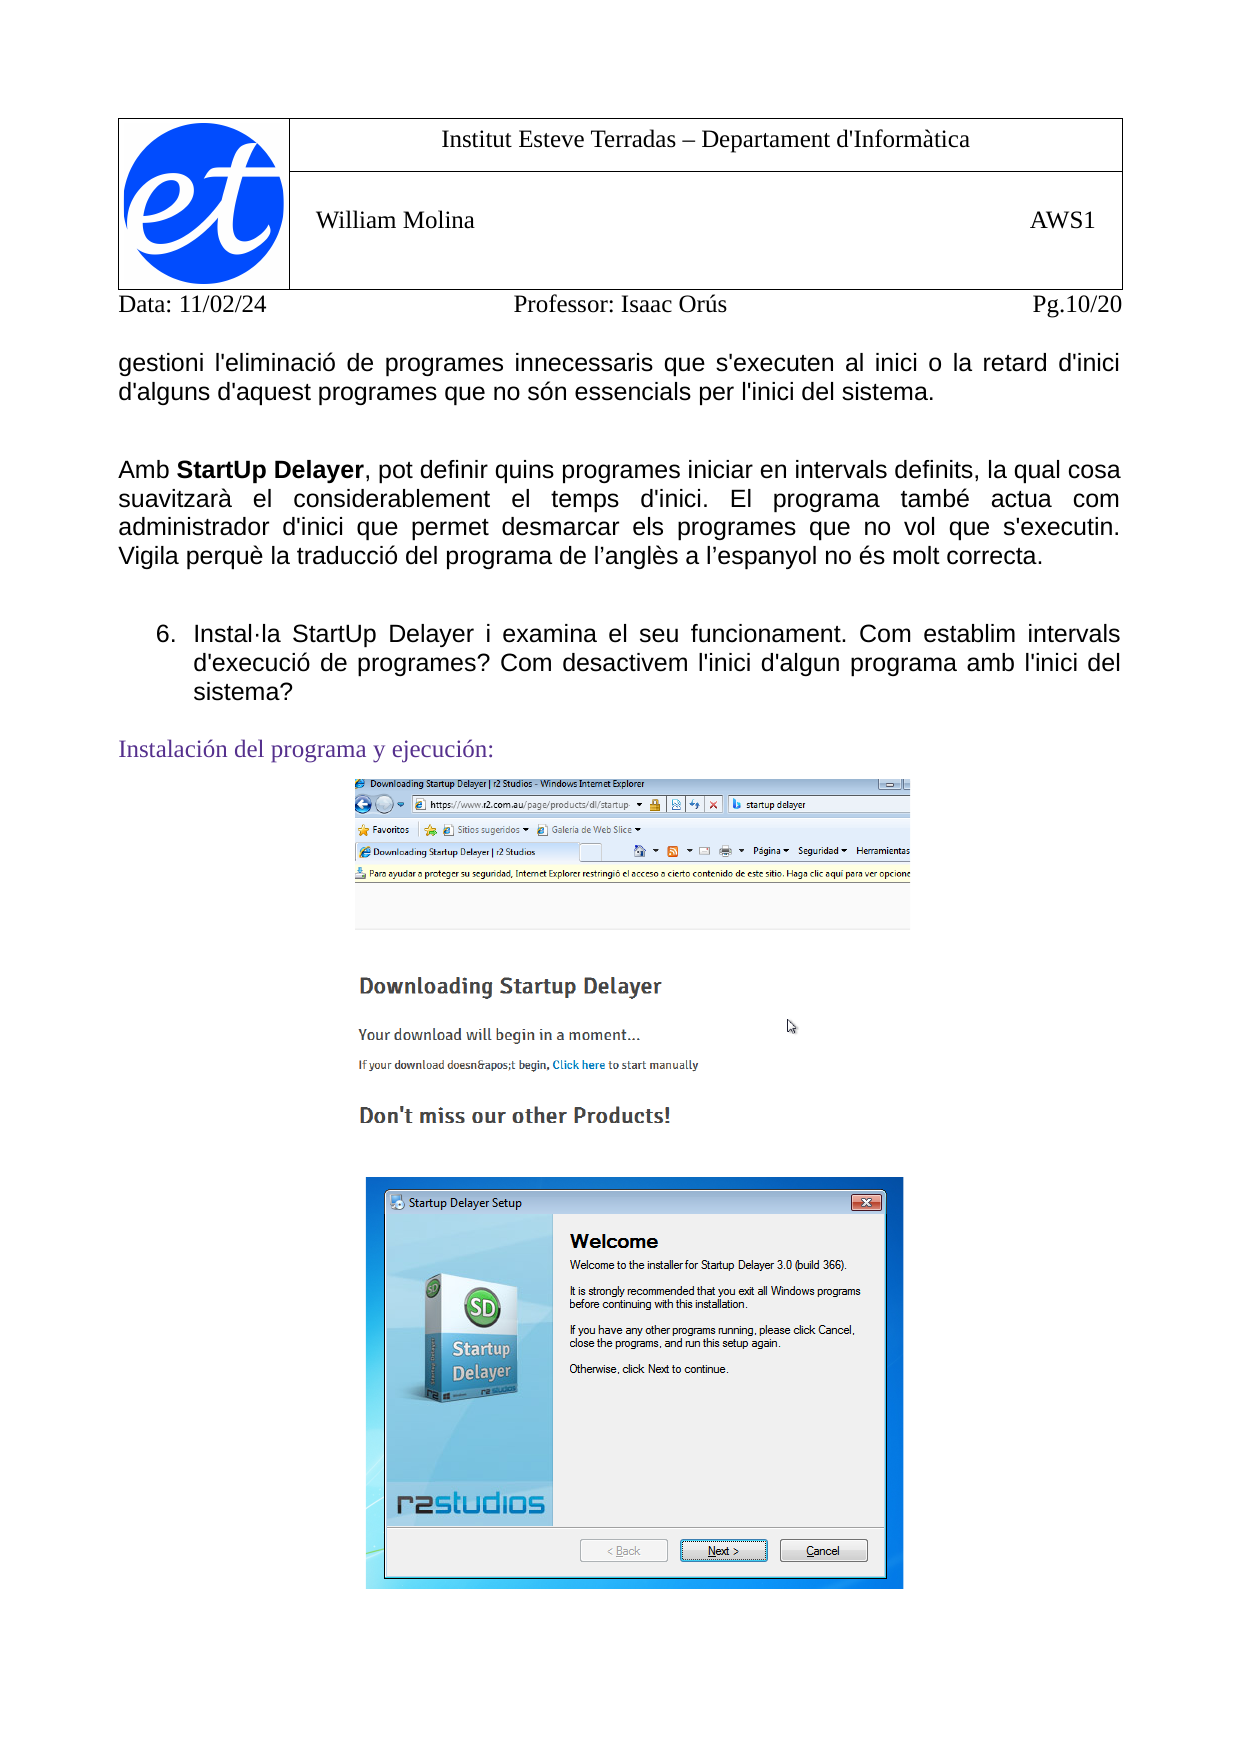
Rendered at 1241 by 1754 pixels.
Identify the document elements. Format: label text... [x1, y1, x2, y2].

list Instal·la StartUp Delayer i examina el seu funcionament. Com establim intervals d'execució de programes? Com desactivem l'inici d'algun programa amb l'inici del sistema? [156, 619, 1122, 706]
text gestioni l'eliminació de programes innecessaris que s'executen al inici o la retard d'inici d'alguns d'aquest programes que no són essencials per l'inici del sistema. [118, 348, 1122, 405]
text Instalación del programa y ejecución: [118, 734, 1122, 763]
picture [123, 123, 284, 284]
text Amb StartUp Delayer, pot definir quins programes iniciar en intervals definits, la qual cosa suavitzarà el considerablement el temps d'inici. El programa també actua com administrador d'inici que permet desmarcar els programes que no vol que s'executin. Vigila perquè la traducció del programa de l’anglès a l’espanyol no és molt correcta. [118, 455, 1122, 570]
picture [355, 779, 911, 1156]
picture [365, 1177, 904, 1589]
